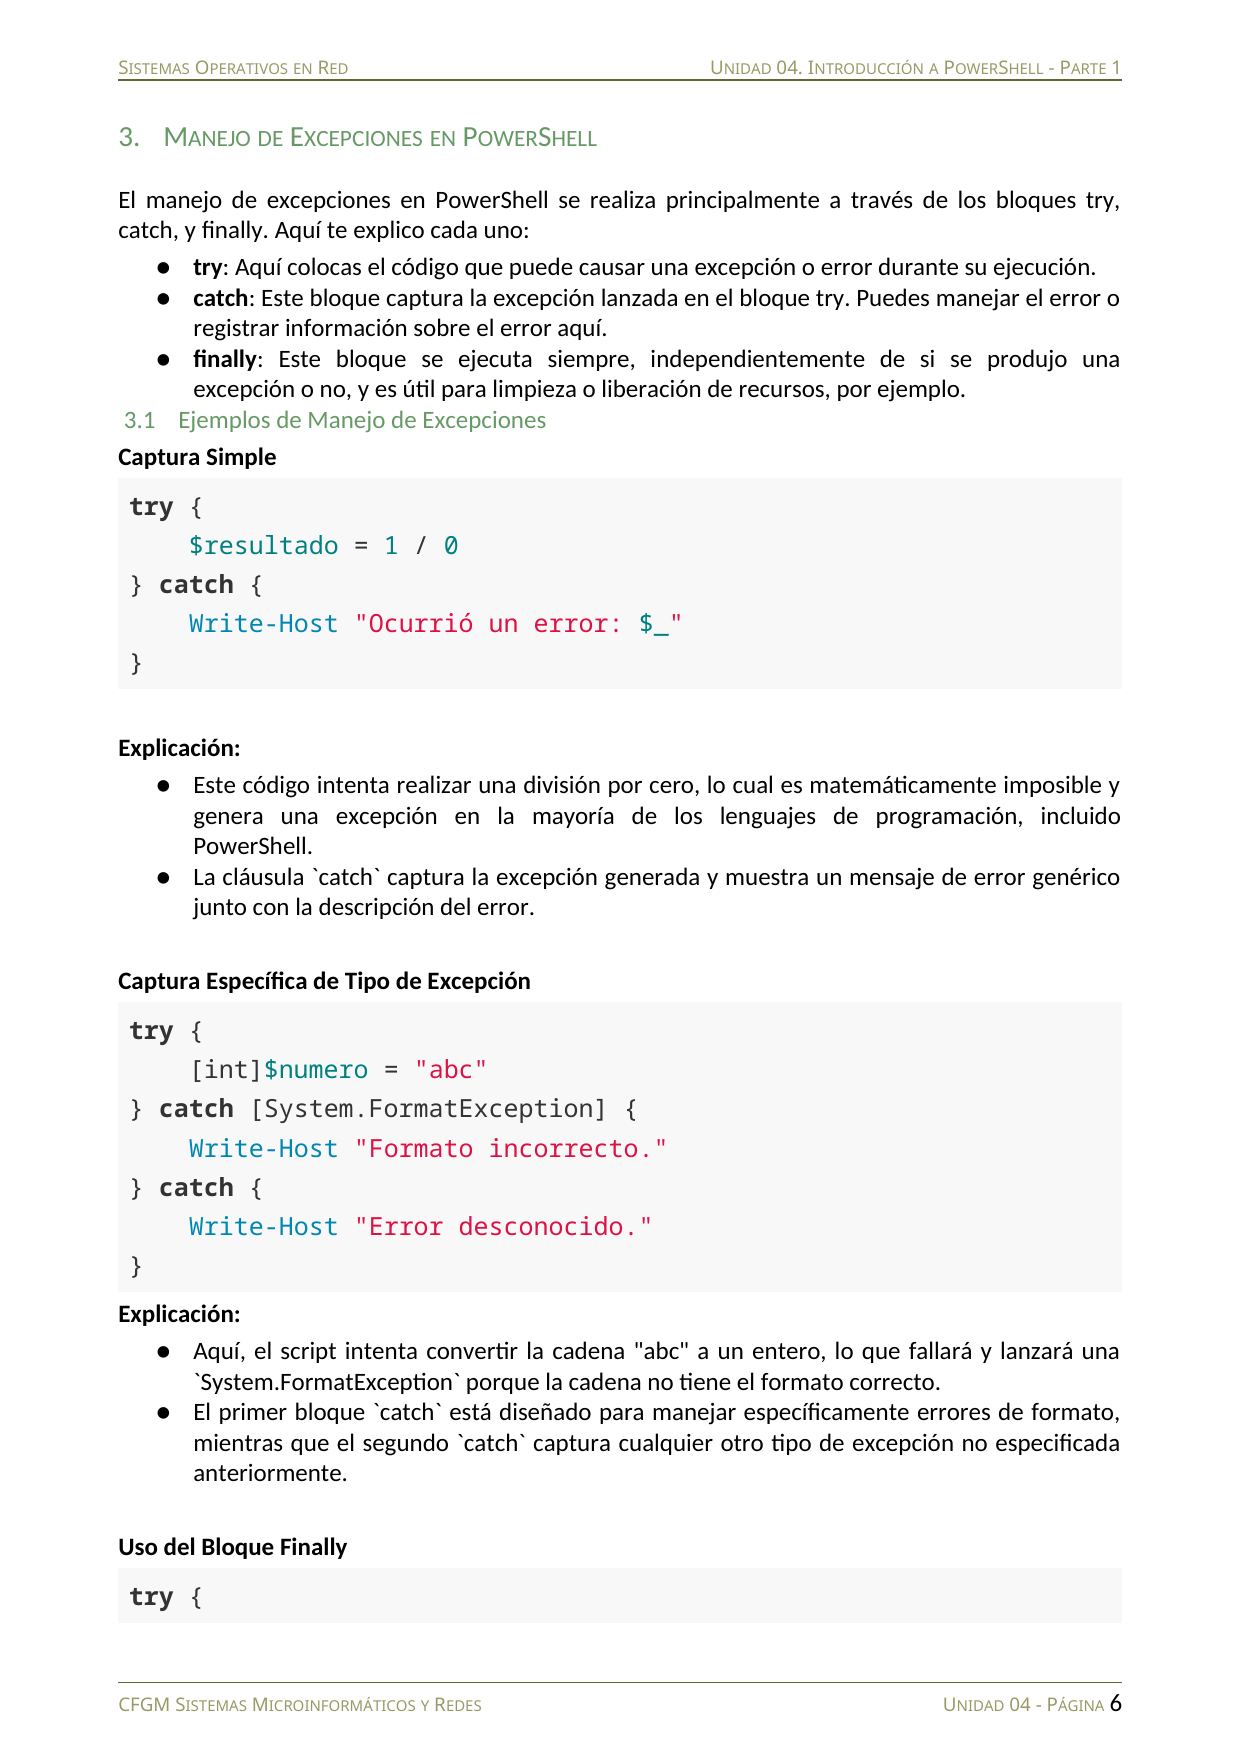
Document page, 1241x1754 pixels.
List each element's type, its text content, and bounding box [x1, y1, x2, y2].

list try: Aquí colocas el código que puede causar una excepción o error durante su ejecución. [156, 251, 1122, 282]
list catch: Este bloque captura la excepción lanzada en el bloque try. Puedes manejar el error o registrar información sobre el error aquí. [156, 282, 1122, 343]
list El primer bloque `catch` está diseñado para manejar específicamente errores de formato, mientras que el segundo `catch` captura cualquier otro tipo de excepción no especificada anteriormente. [156, 1396, 1122, 1488]
text Explicación: [118, 732, 1122, 763]
table_header try { [118, 1568, 1122, 1623]
subtitle Manejo de Excepciones en PowerShell [118, 118, 1122, 154]
text Uso del Bloque Finally [118, 1531, 1122, 1562]
text Captura Simple [118, 441, 1122, 471]
subtitle Ejemplos de Manejo de Excepciones [118, 404, 1122, 434]
list finally: Este bloque se ejecuta siempre, independientemente de si se produjo una excepción o no, y es útil para limpieza o liberación de recursos, por ejemplo. [156, 343, 1122, 404]
list La cláusula `catch` captura la excepción generada y muestra un mensaje de error genérico junto con la descripción del error. [156, 861, 1122, 922]
list Este código intenta realizar una división por cero, lo cual es matemáticamente imposible y genera una excepción en la mayoría de los lenguajes de programación, incluido PowerShell. [156, 769, 1122, 861]
table_header try { [int]$numero = "abc" } catch [System.FormatException] { Write-Host "Formato incorrecto." } catch { Write-Host "Error desconocido." } [118, 1002, 1122, 1292]
text El manejo de excepciones en PowerShell se realiza principalmente a través de los bloques try, catch, y finally. Aquí te explico cada uno: [118, 184, 1122, 245]
text Captura Específica de Tipo de Excepción [118, 965, 1122, 996]
list Aquí, el script intenta convertir la cadena "abc" a un entero, lo que fallará y lanzará una `System.FormatException` porque la cadena no tiene el formato correcto. [156, 1335, 1122, 1396]
table_header try { $resultado = 1 / 0 } catch { Write-Host "Ocurrió un error: $_" } [118, 478, 1122, 689]
text Explicación: [118, 1298, 1122, 1329]
